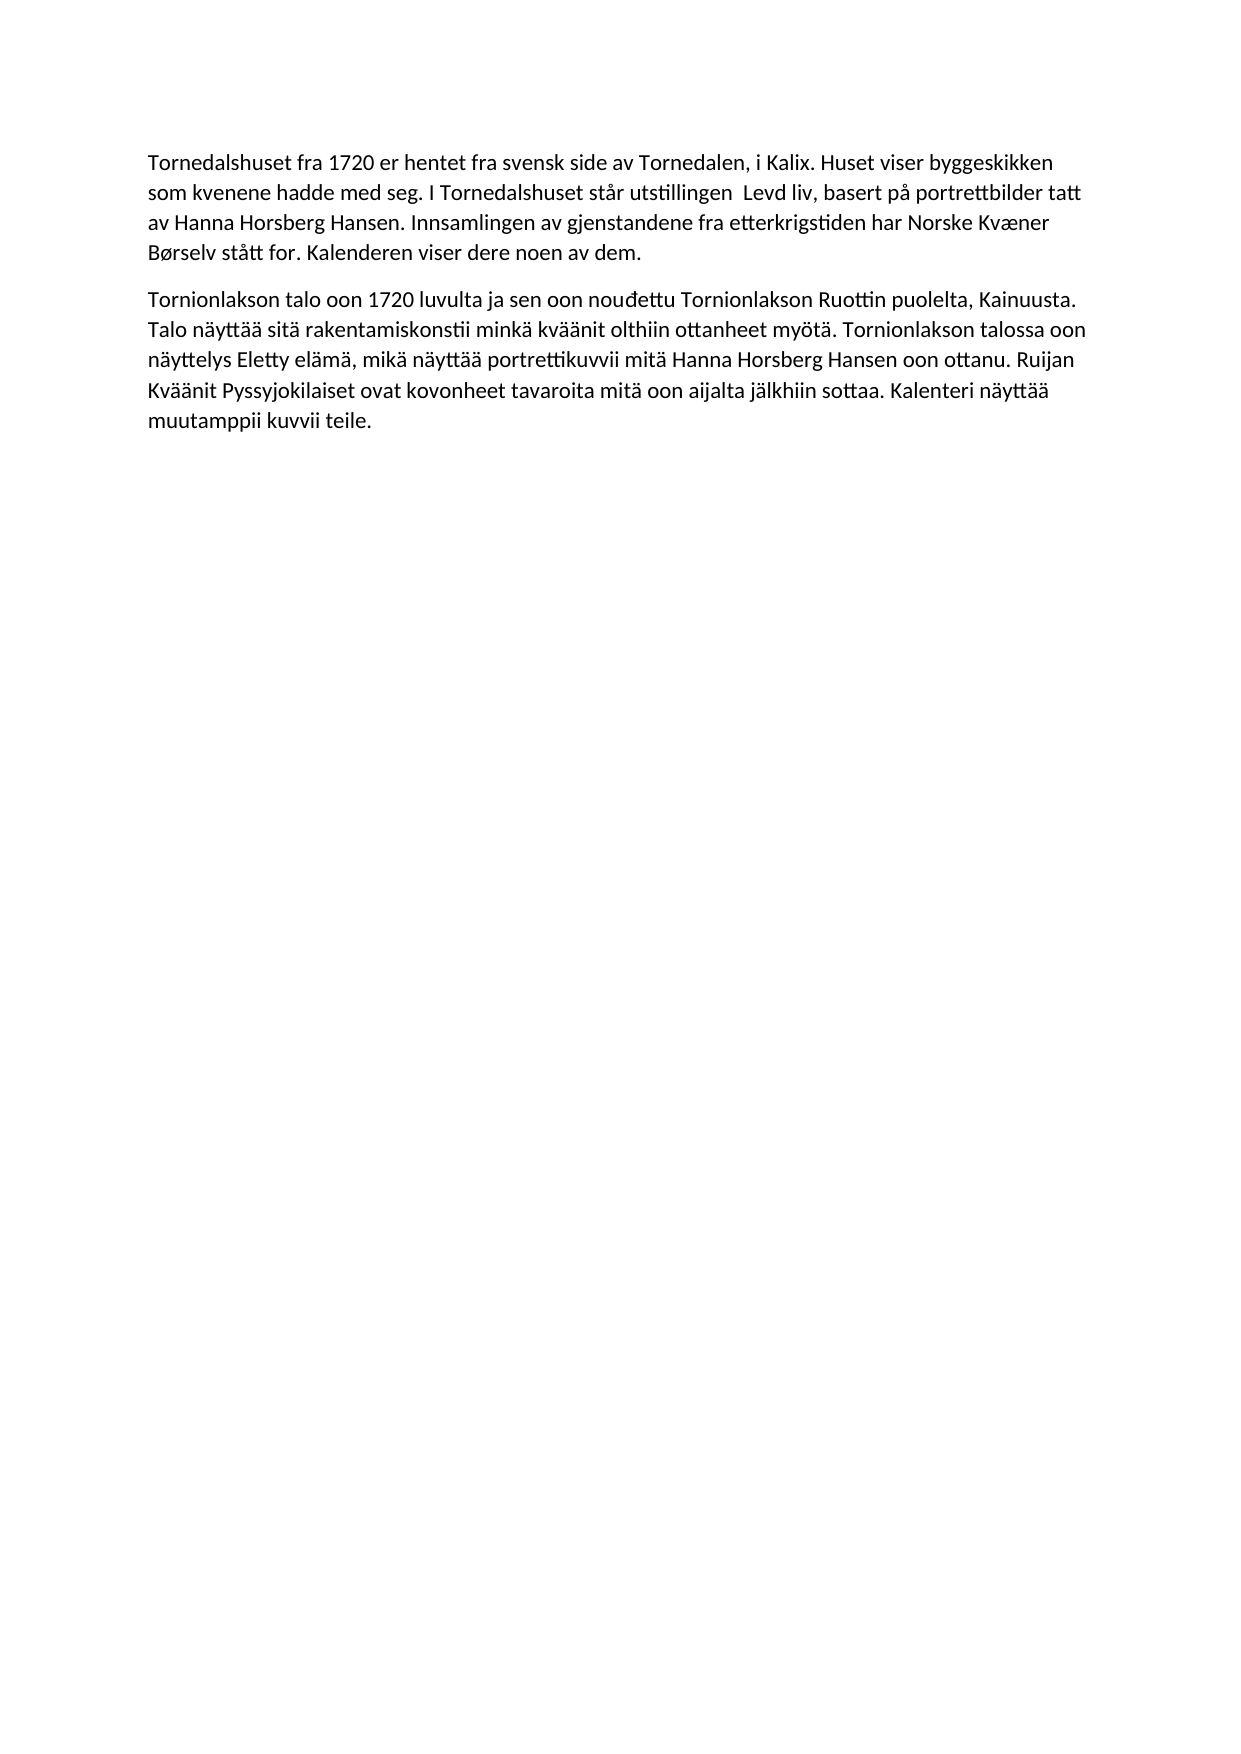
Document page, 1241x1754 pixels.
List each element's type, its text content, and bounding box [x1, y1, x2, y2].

text Tornedalshuset fra 1720 er hentet fra svensk side av Tornedalen, i Kalix. Huset viser byggeskikken som kvenene hadde med seg. I Tornedalshuset står utstillingen Levd liv, basert på portrettbilder tatt av Hanna Horsberg Hansen. Innsamlingen av gjenstandene fra etterkrigstiden har Norske Kvæner Børselv stått for. Kalenderen viser dere noen av dem. [148, 148, 1093, 266]
text Tornionlakson talo oon 1720 luvulta ja sen oon nouđettu Tornionlakson Ruottin puolelta, Kainuusta. Talo näyttää sitä rakentamiskonstii minkä kväänit olthiin ottanheet myötä. Tornionlakson talossa oon näyttelys Eletty elämä, mikä näyttää portrettikuvvii mitä Hanna Horsberg Hansen oon ottanu. Ruijan Kväänit Pyssyjokilaiset ovat kovonheet tavaroita mitä oon aijalta jälkhiin sottaa. Kalenteri näyttää muutamppii kuvvii teile. [148, 285, 1093, 434]
